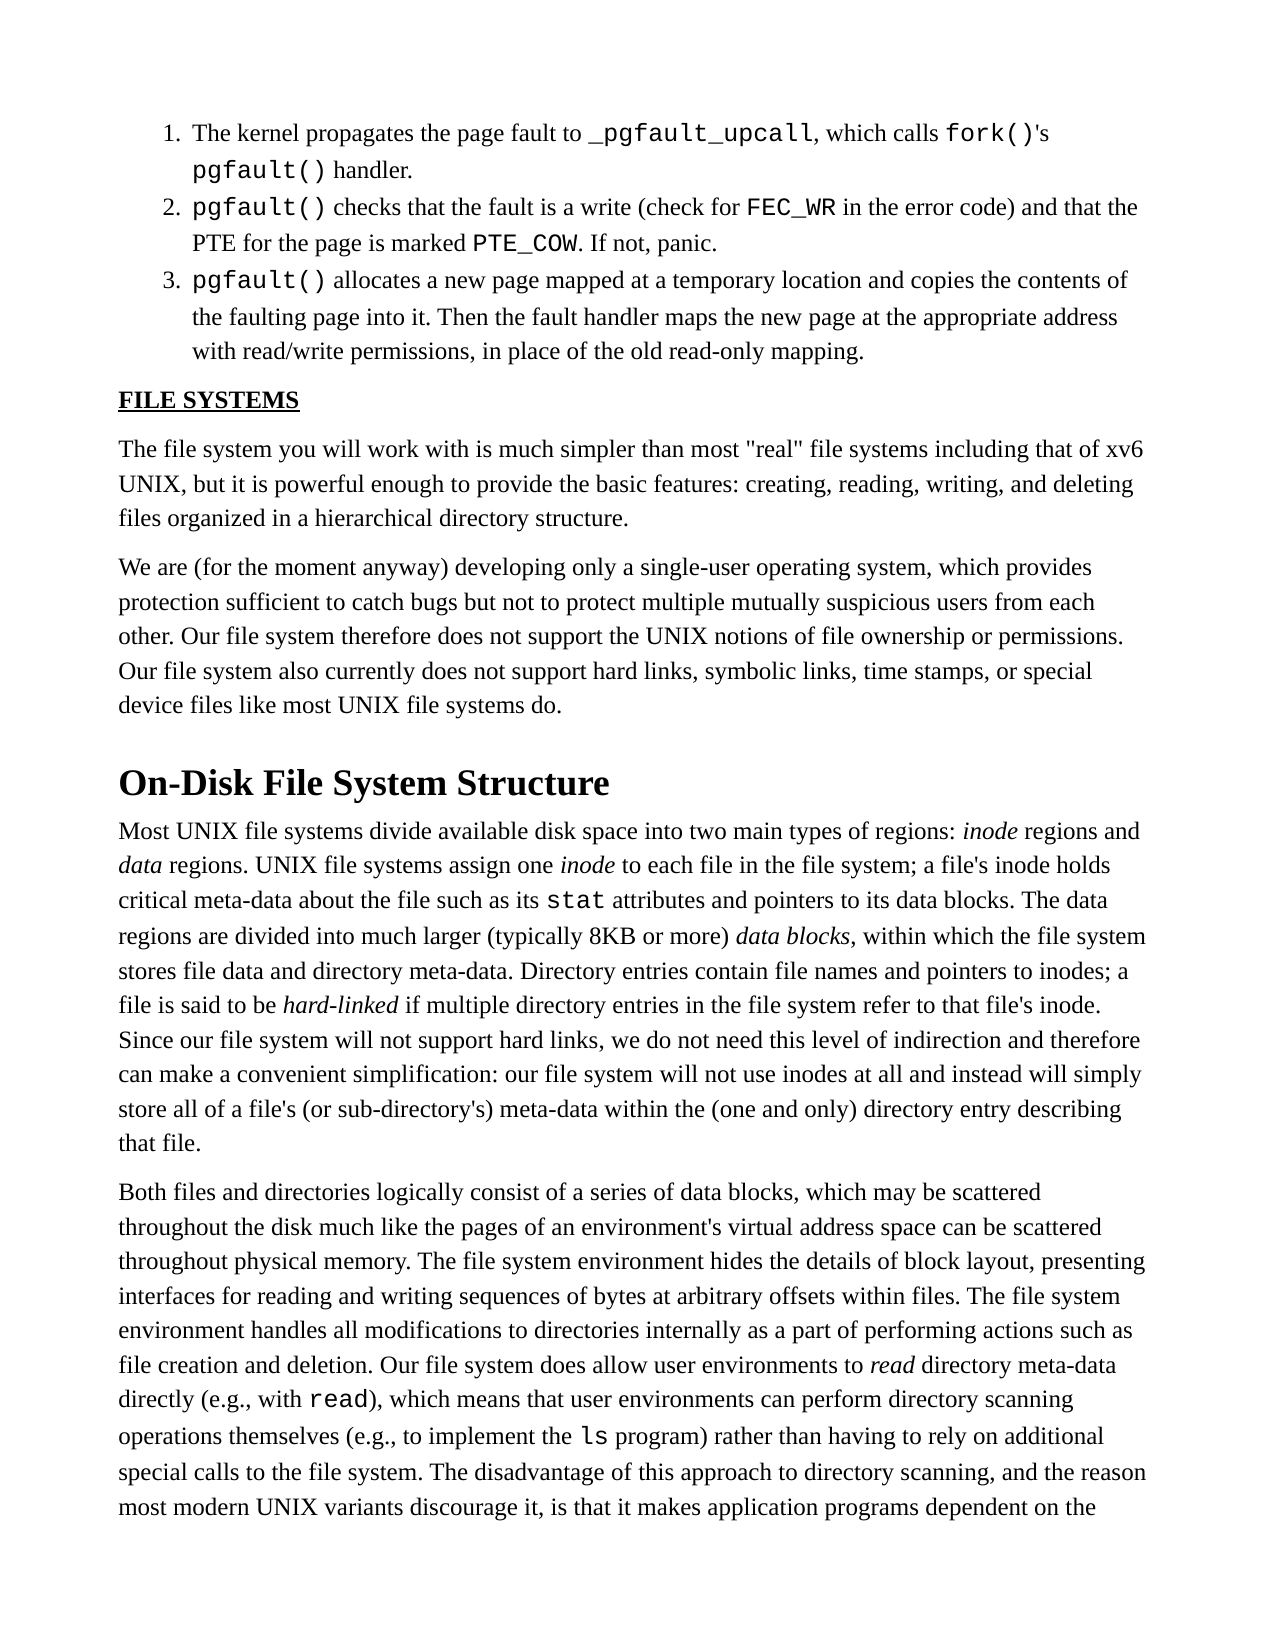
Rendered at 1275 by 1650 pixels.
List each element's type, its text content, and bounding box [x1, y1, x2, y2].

text Both files and directories logically consist of a series of data blocks, which may be scattered throughout the disk much like the pages of an environment's virtual address space can be scattered throughout physical memory. The file system environment hides the details of block layout, presenting interfaces for reading and writing sequences of bytes at arbitrary offsets within files. The file system environment handles all modifications to directories internally as a part of performing actions such as file creation and deletion. Our file system does allow user environments to read directory meta-data directly (e.g., with read), which means that user environments can perform directory scanning operations themselves (e.g., to implement the ls program) rather than having to rely on additional special calls to the file system. The disadvantage of this approach to directory scanning, and the reason most modern UNIX variants discourage it, is that it makes application programs dependent on the [118, 1177, 1157, 1521]
text Most UNIX file systems divide available disk space into two main types of regions: inode regions and data regions. UNIX file systems assign one inode to each file in the file system; a file's inode holds critical meta-data about the file such as its stat attributes and pointers to its data blocks. The data regions are divided into much larger (typically 8KB or more) data blocks, within which the file system stores file data and directory meta-data. Directory entries contain file names and pointers to inodes; a file is said to be hard-linked if multiple directory entries in the file system refer to that file's inode. Since our file system will not support hard links, we do not need this level of indirection and therefore can make a convenient simplification: our file system will not use inodes at all and instead will simply store all of a file's (or sub-directory's) meta-data within the (one and only) directory entry describing that file. [118, 816, 1157, 1157]
list The kernel propagates the page fault to _pgfault_upcall, which calls fork()'s pgfault() handler. [162, 118, 1157, 186]
text The file system you will work with is much simpler than most "real" file systems including that of xv6 UNIX, but it is powerful enough to provide the basic features: creating, reading, writing, and deleting files organized in a hierarchical directory structure. [118, 434, 1157, 532]
text FILE SYSTEMS [118, 385, 1157, 414]
subtitle On-Disk File System Structure [118, 760, 1157, 803]
list pgfault() checks that the fault is a write (check for FEC_WR in the error code) and that the PTE for the page is marked PTE_COW. If not, panic. [162, 192, 1157, 259]
list pgfault() allocates a new page mapped at a temporary location and copies the contents of the faulting page into it. Then the fault handler maps the new page at the appropriate address with read/write permissions, in place of the old read-only mapping. [162, 265, 1157, 365]
text We are (for the moment anyway) developing only a single-user operating system, which provides protection sufficient to catch bugs but not to protect multiple mutually suspicious users from each other. Our file system therefore does not support the UNIX notions of file ownership or permissions. Our file system also currently does not support hard links, symbolic links, time stamps, or special device files like most UNIX file systems do. [118, 552, 1157, 719]
